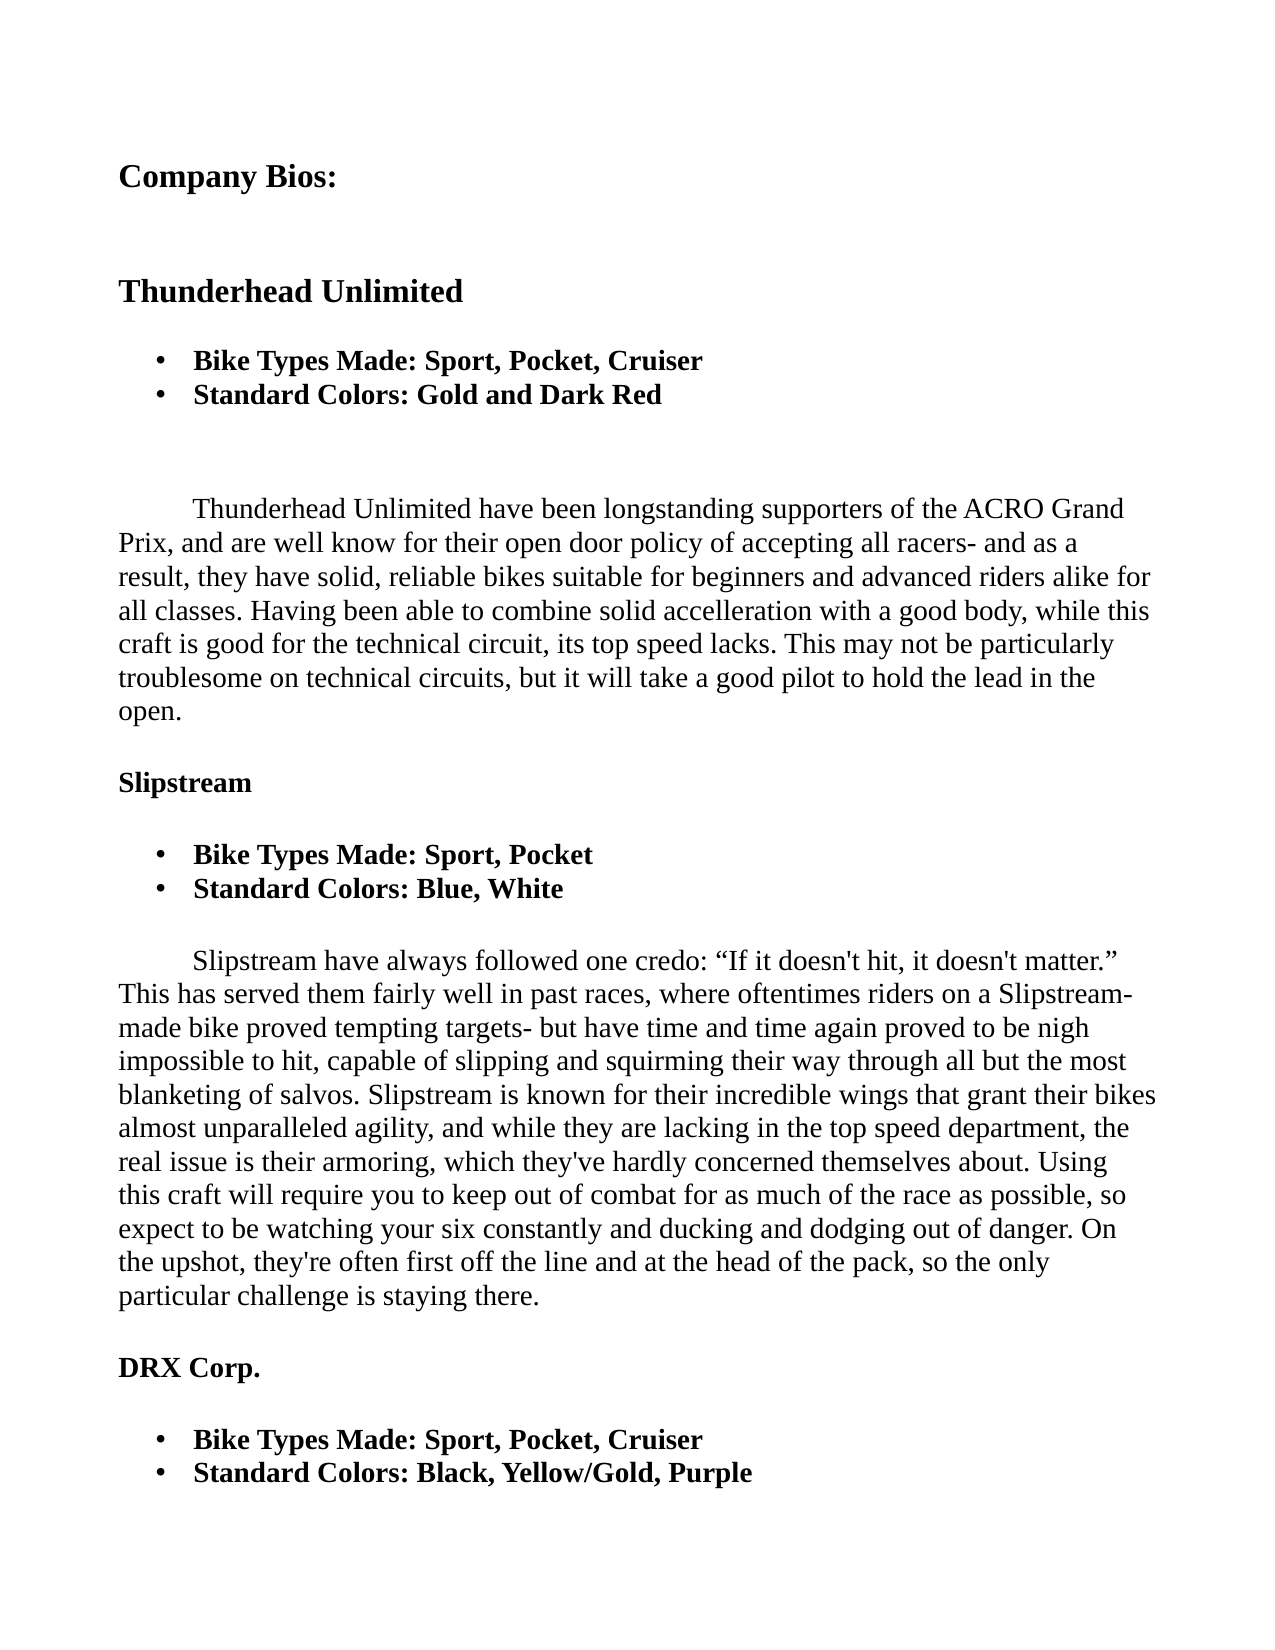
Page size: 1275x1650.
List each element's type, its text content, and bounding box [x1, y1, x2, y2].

text Slipstream [118, 765, 1157, 799]
list Standard Colors: Black, Yellow/Gold, Purple [156, 1456, 1157, 1489]
text DRX Corp. [118, 1350, 1157, 1383]
list Bike Types Made: Sport, Pocket, Cruiser [156, 343, 1157, 377]
text Slipstream have always followed one credo: “If it doesn't hit, it doesn't matter.” [118, 943, 1157, 976]
text Company Bios: [118, 156, 1157, 195]
text Thunderhead Unlimited have been longstanding supporters of the ACRO Grand Prix, and are well know for their open door policy of accepting all racers- and as a result, they have solid, reliable bikes suitable for beginners and advanced riders alike for all classes. Having been able to combine solid accelleration with a good body, while this craft is good for the technical circuit, its top speed lacks. This may not be particularly troublesome on technical circuits, but it will take a good pilot to hold the lead in the open. [118, 487, 1157, 727]
text Thunderhead Unlimited [118, 271, 1157, 310]
list Standard Colors: Blue, White [156, 871, 1157, 904]
text This has served them fairly well in past races, where oftentimes riders on a Slipstream- made bike proved tempting targets- but have time and time again proved to be nigh impossible to hit, capable of slipping and squirming their way through all but the most blanketing of salvos. Slipstream is known for their incredible wings that grant their bikes almost unparalleled agility, and while they are lacking in the top speed department, the real issue is their armoring, which they've hardly concerned themselves about. Using this craft will require you to keep out of combat for as much of the race as possible, so expect to be watching your six constantly and ducking and dodging out of danger. On the upshot, they're often first off the line and at the head of the pack, so the only particular challenge is staying there. [118, 976, 1157, 1312]
list Bike Types Made: Sport, Pocket, Cruiser [156, 1422, 1157, 1456]
list Standard Colors: Gold and Dark Red [156, 377, 1157, 411]
list Bike Types Made: Sport, Pocket [156, 837, 1157, 871]
